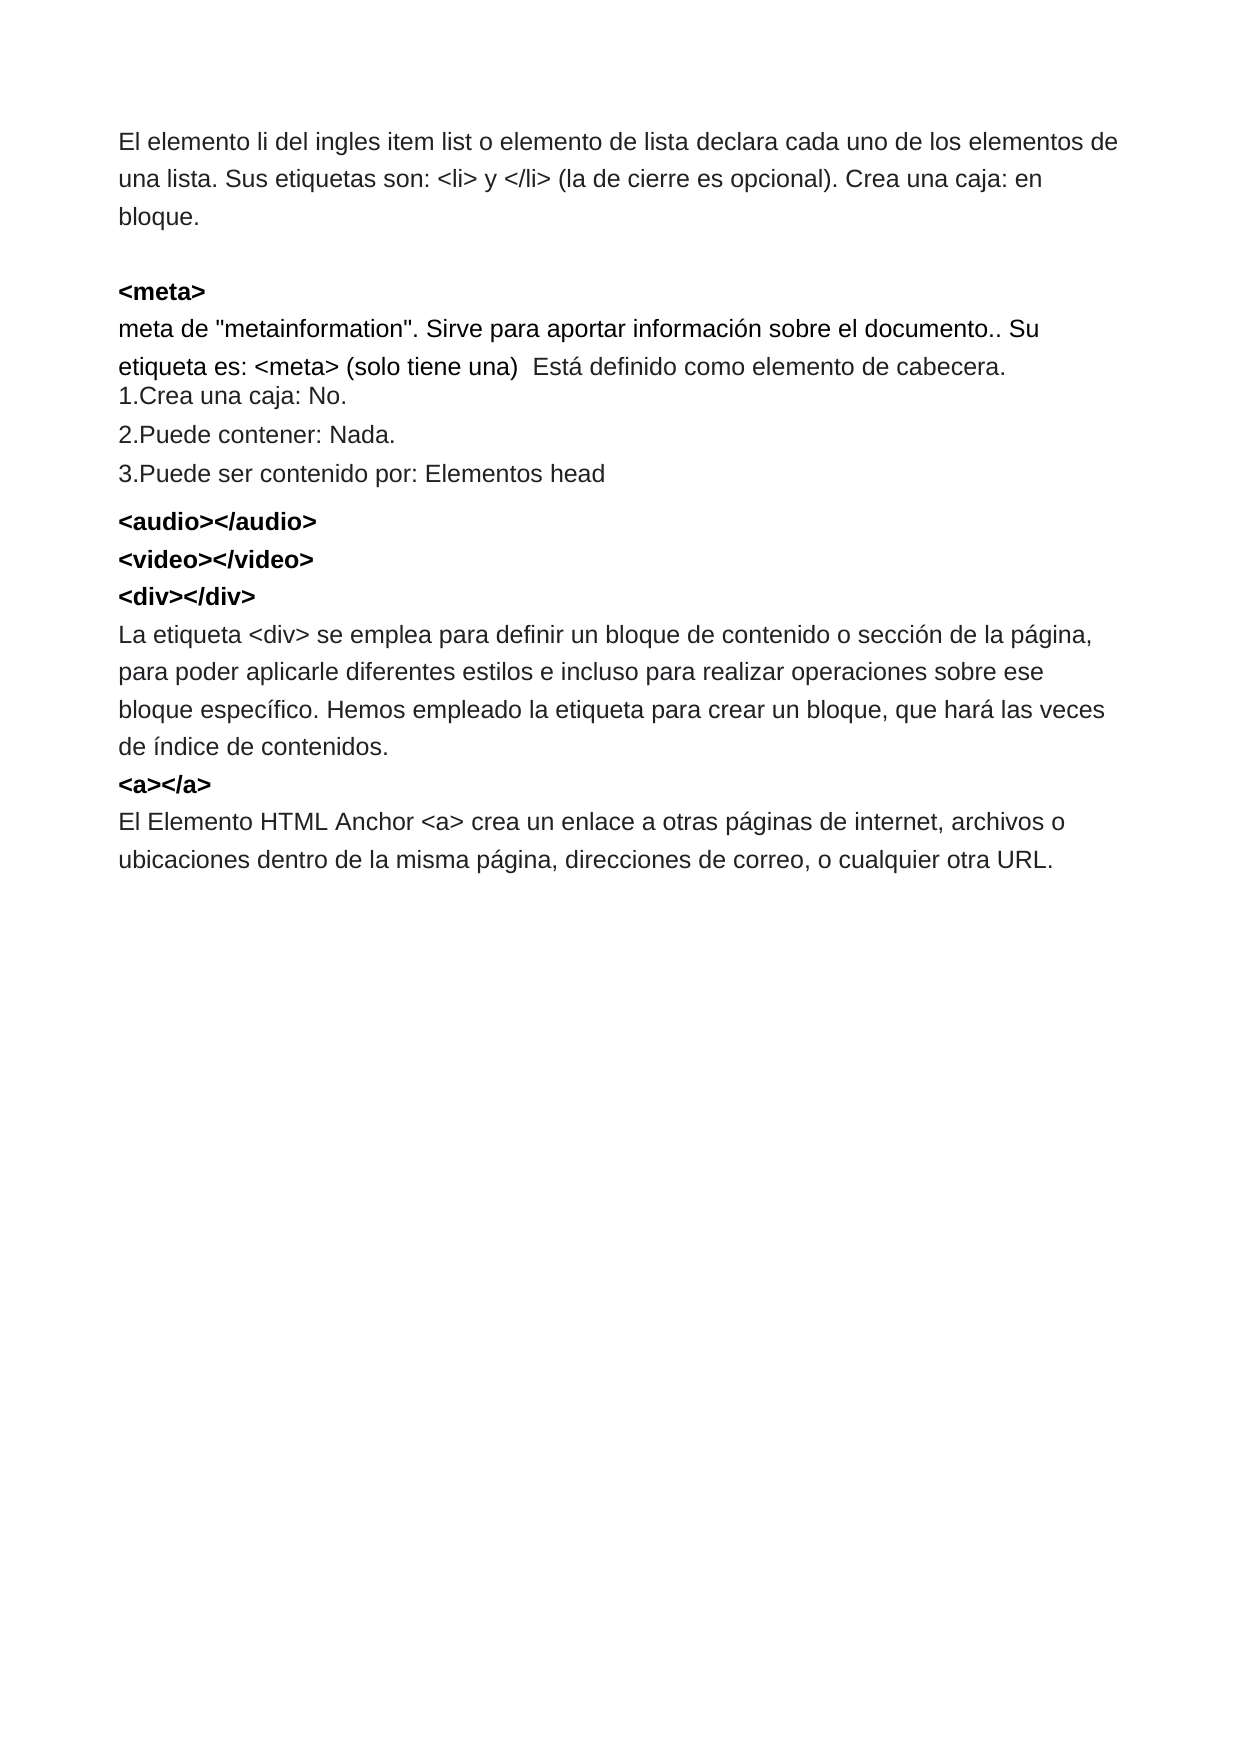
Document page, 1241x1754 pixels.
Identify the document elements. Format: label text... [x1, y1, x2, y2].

text <div></div> [118, 573, 1122, 611]
text La etiqueta <div> se emplea para definir un bloque de contenido o sección de la página, para poder aplicarle diferentes estilos e incluso para realizar operaciones sobre ese bloque específico. Hemos empleado la etiqueta para crear un bloque, que hará las veces de índice de contenidos. [118, 611, 1122, 761]
text El Elemento HTML Anchor <a> crea un enlace a otras páginas de internet, archivos o ubicaciones dentro de la misma página, direcciones de correo, o cualquier otra URL. [118, 798, 1122, 873]
text <meta> [118, 268, 1122, 306]
text El elemento li del ingles item list o elemento de lista declara cada uno de los elementos de una lista. Sus etiquetas son: <li> y </li> (la de cierre es opcional). Crea una caja: en bloque. [118, 118, 1122, 231]
list Puede contener: Nada. [118, 420, 1122, 449]
list Crea una caja: No. [118, 381, 1122, 409]
text <video></video> [118, 536, 1122, 573]
text meta de "metainformation". Sirve para aportar información sobre el documento.. Su etiqueta es: <meta> (solo tiene una) Está definido como elemento de cabecera. [118, 306, 1122, 381]
text <audio></audio> [118, 498, 1122, 536]
list Puede ser contenido por: Elementos head [118, 459, 1122, 488]
text <a></a> [118, 761, 1122, 798]
